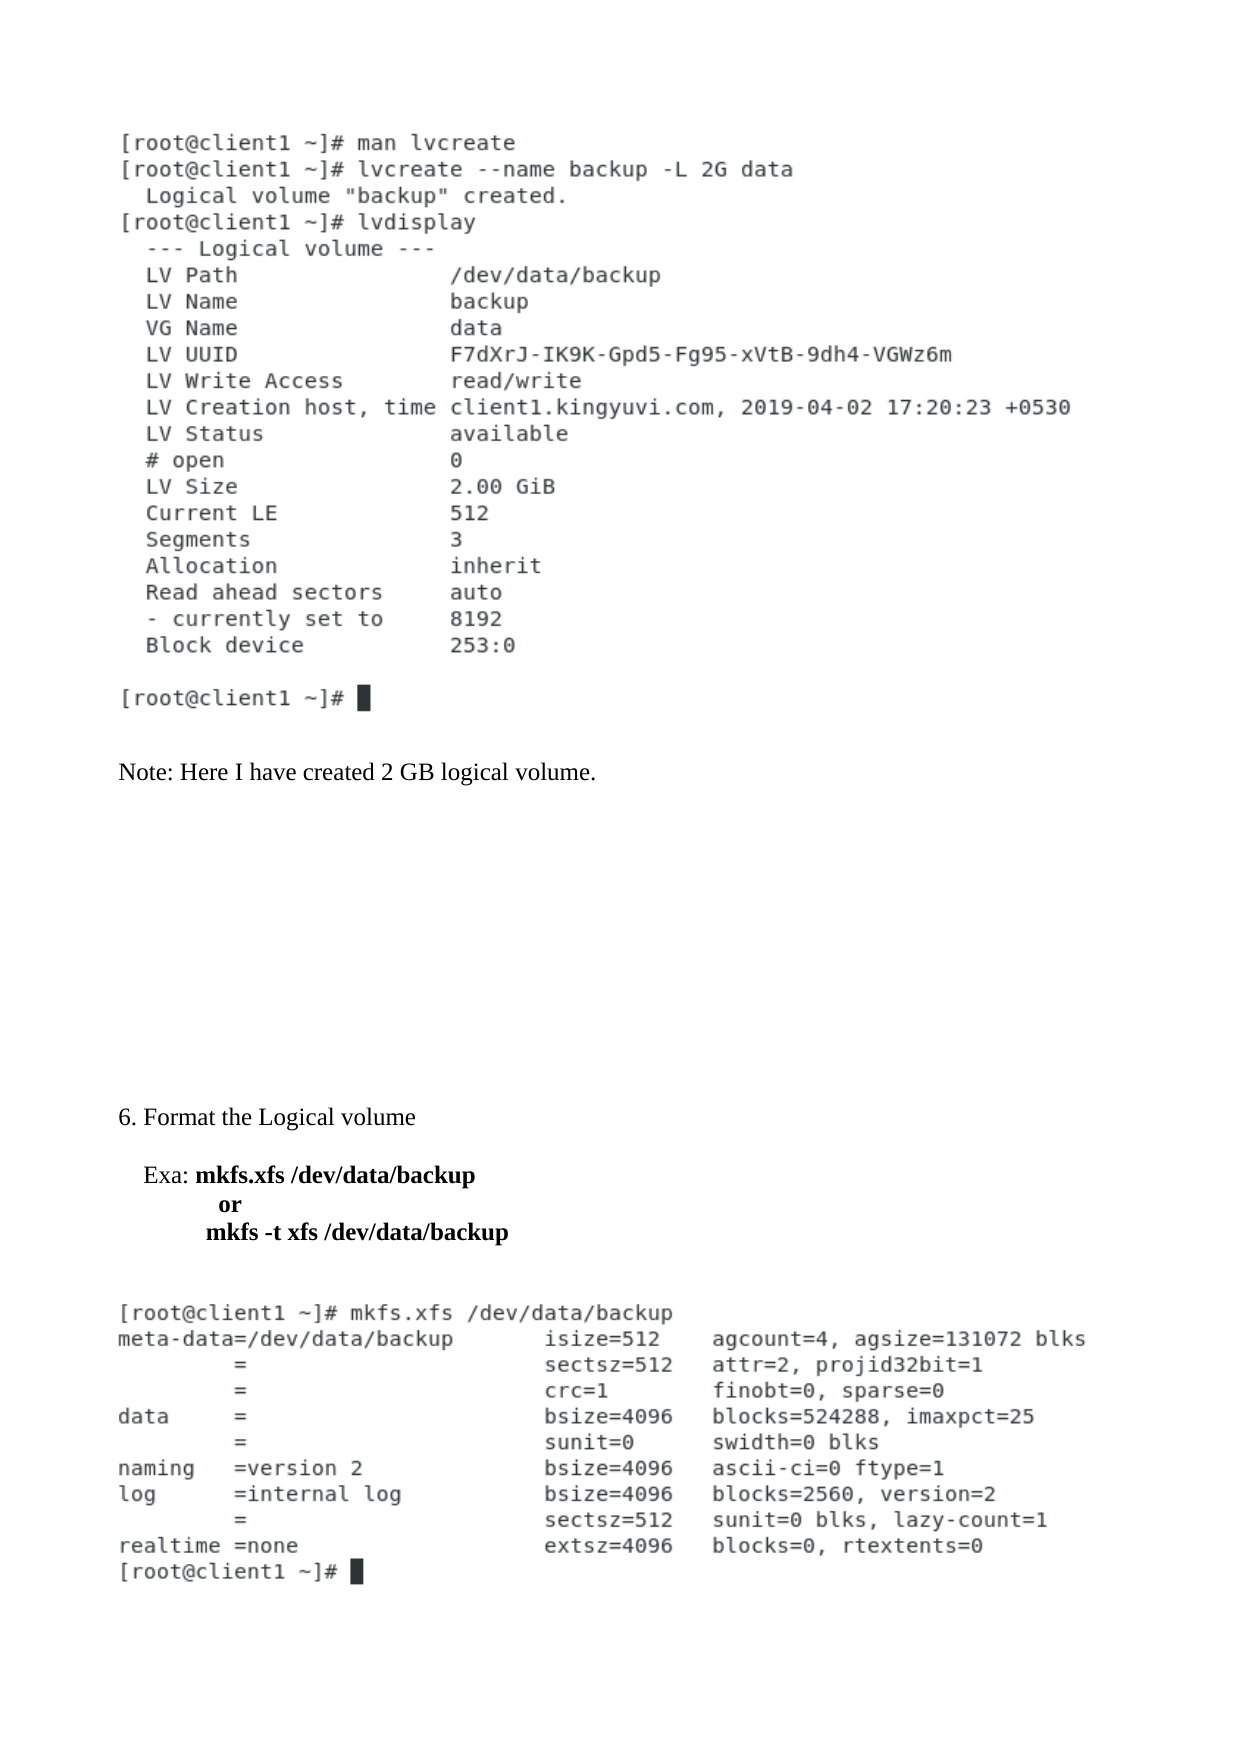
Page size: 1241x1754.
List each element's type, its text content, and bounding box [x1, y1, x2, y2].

text Note: Here I have created 2 GB logical volume. [118, 757, 1122, 786]
picture [118, 118, 1123, 729]
text Exa: mkfs.xfs /dev/data/backup [118, 1160, 1122, 1189]
text or [118, 1189, 1122, 1217]
text 6. Format the Logical volume [118, 1102, 1122, 1131]
picture [118, 1303, 1123, 1609]
text mkfs -t xfs /dev/data/backup [118, 1217, 1122, 1246]
